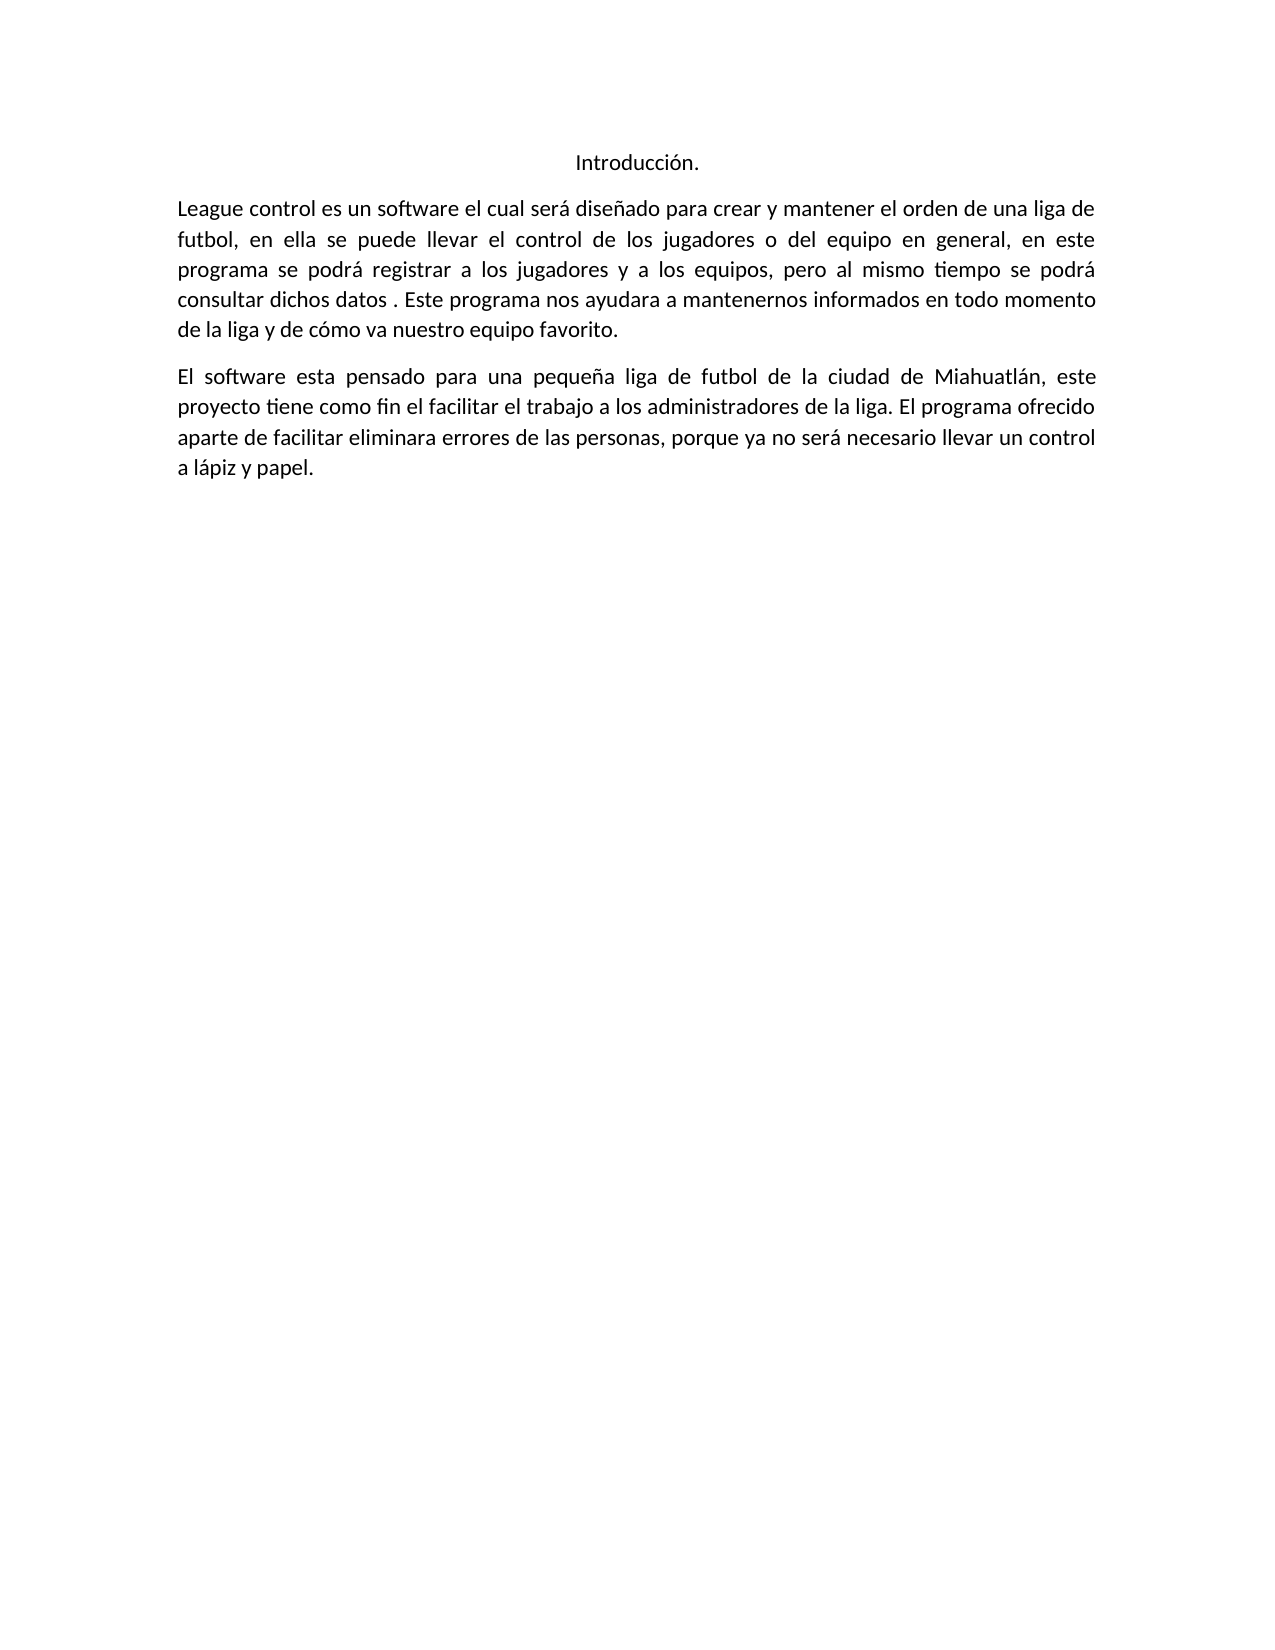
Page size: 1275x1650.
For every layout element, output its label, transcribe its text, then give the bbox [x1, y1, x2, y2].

text Introducción. [177, 148, 1098, 176]
text League control es un software el cual será diseñado para crear y mantener el orden de una liga de futbol, en ella se puede llevar el control de los jugadores o del equipo en general, en este programa se podrá registrar a los jugadores y a los equipos, pero al mismo tiempo se podrá consultar dichos datos . Este programa nos ayudara a mantenernos informados en todo momento de la liga y de cómo va nuestro equipo favorito. [177, 194, 1098, 343]
text El software esta pensado para una pequeña liga de futbol de la ciudad de Miahuatlán, este proyecto tiene como fin el facilitar el trabajo a los administradores de la liga. El programa ofrecido aparte de facilitar eliminara errores de las personas, porque ya no será necesario llevar un control a lápiz y papel. [177, 362, 1098, 481]
